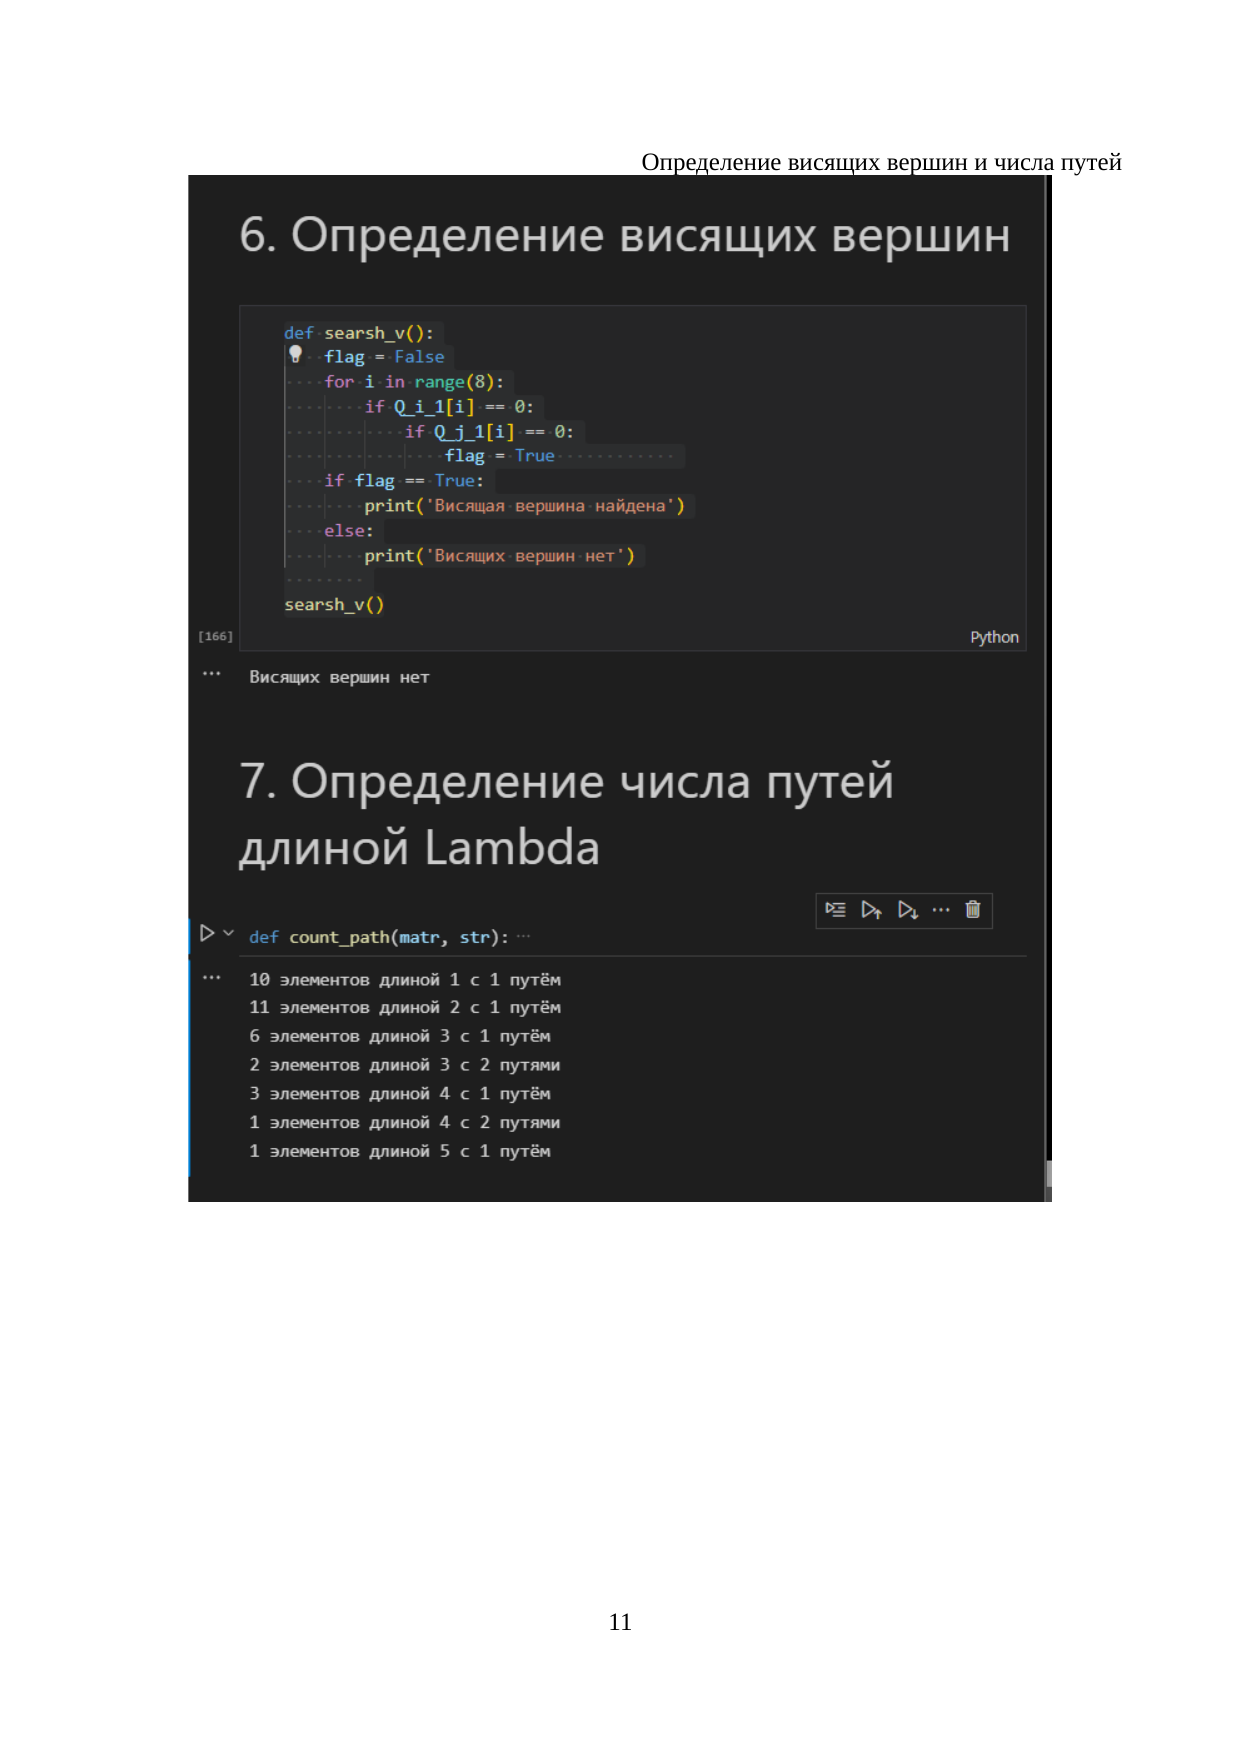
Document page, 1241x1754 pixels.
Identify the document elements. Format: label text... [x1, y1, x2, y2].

text Определение висящих вершин и числа путей [118, 147, 1122, 176]
picture [188, 175, 1052, 1202]
